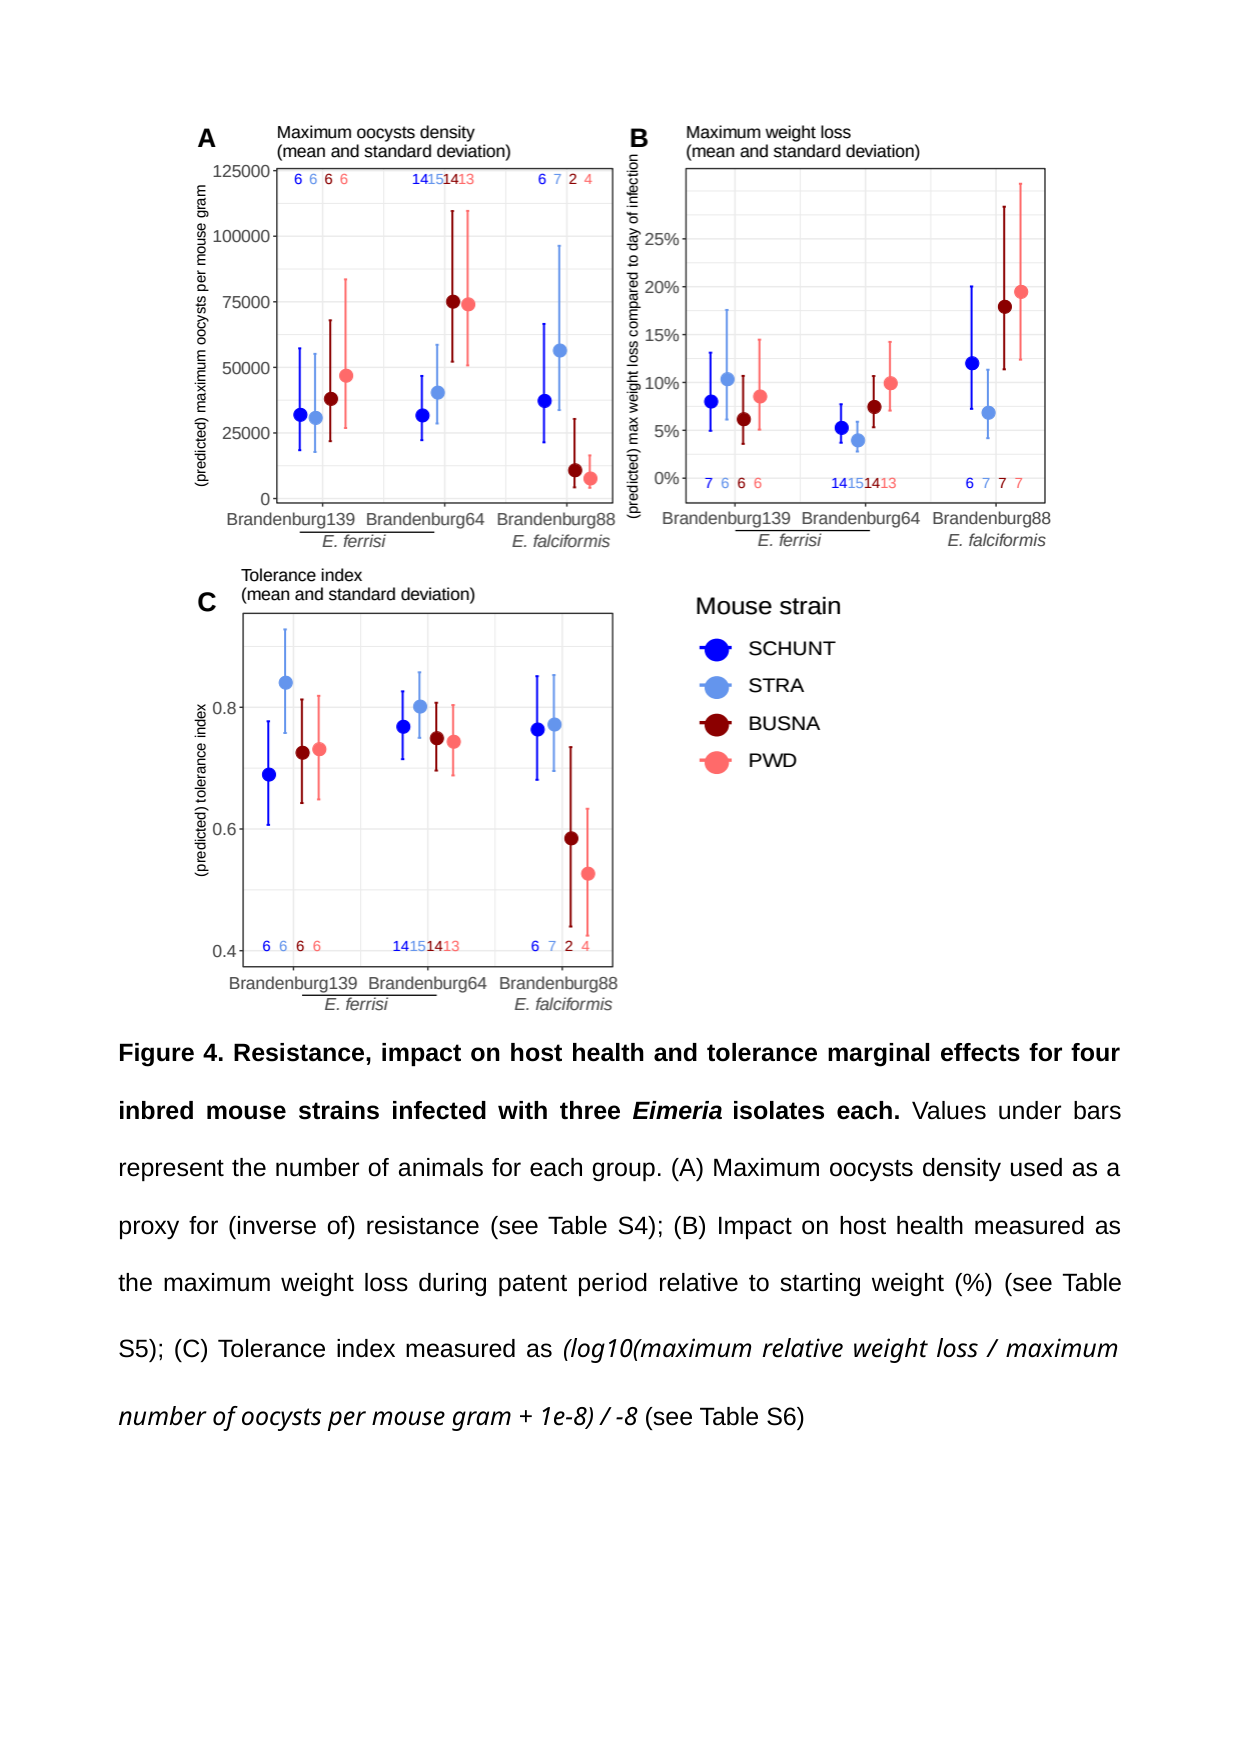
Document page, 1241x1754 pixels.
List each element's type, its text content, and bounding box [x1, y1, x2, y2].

text Figure 4. Resistance, impact on host health and tolerance marginal effects for four inbred mouse strains infected with three Eimeria isolates each. Values under bars represent the number of animals for each group. (A) Maximum oocysts density used as a proxy for (inverse of) resistance (see Table S4); (B) Impact on host health measured as the maximum weight loss during patent period relative to starting weight (%) (see Table S5); (C) Tolerance index measured as (log10(maximum relative weight loss / maximum number of oocysts per mouse gram + 1e-8) / -8 (see Table S6) [118, 981, 1122, 1433]
picture [187, 118, 1053, 1015]
